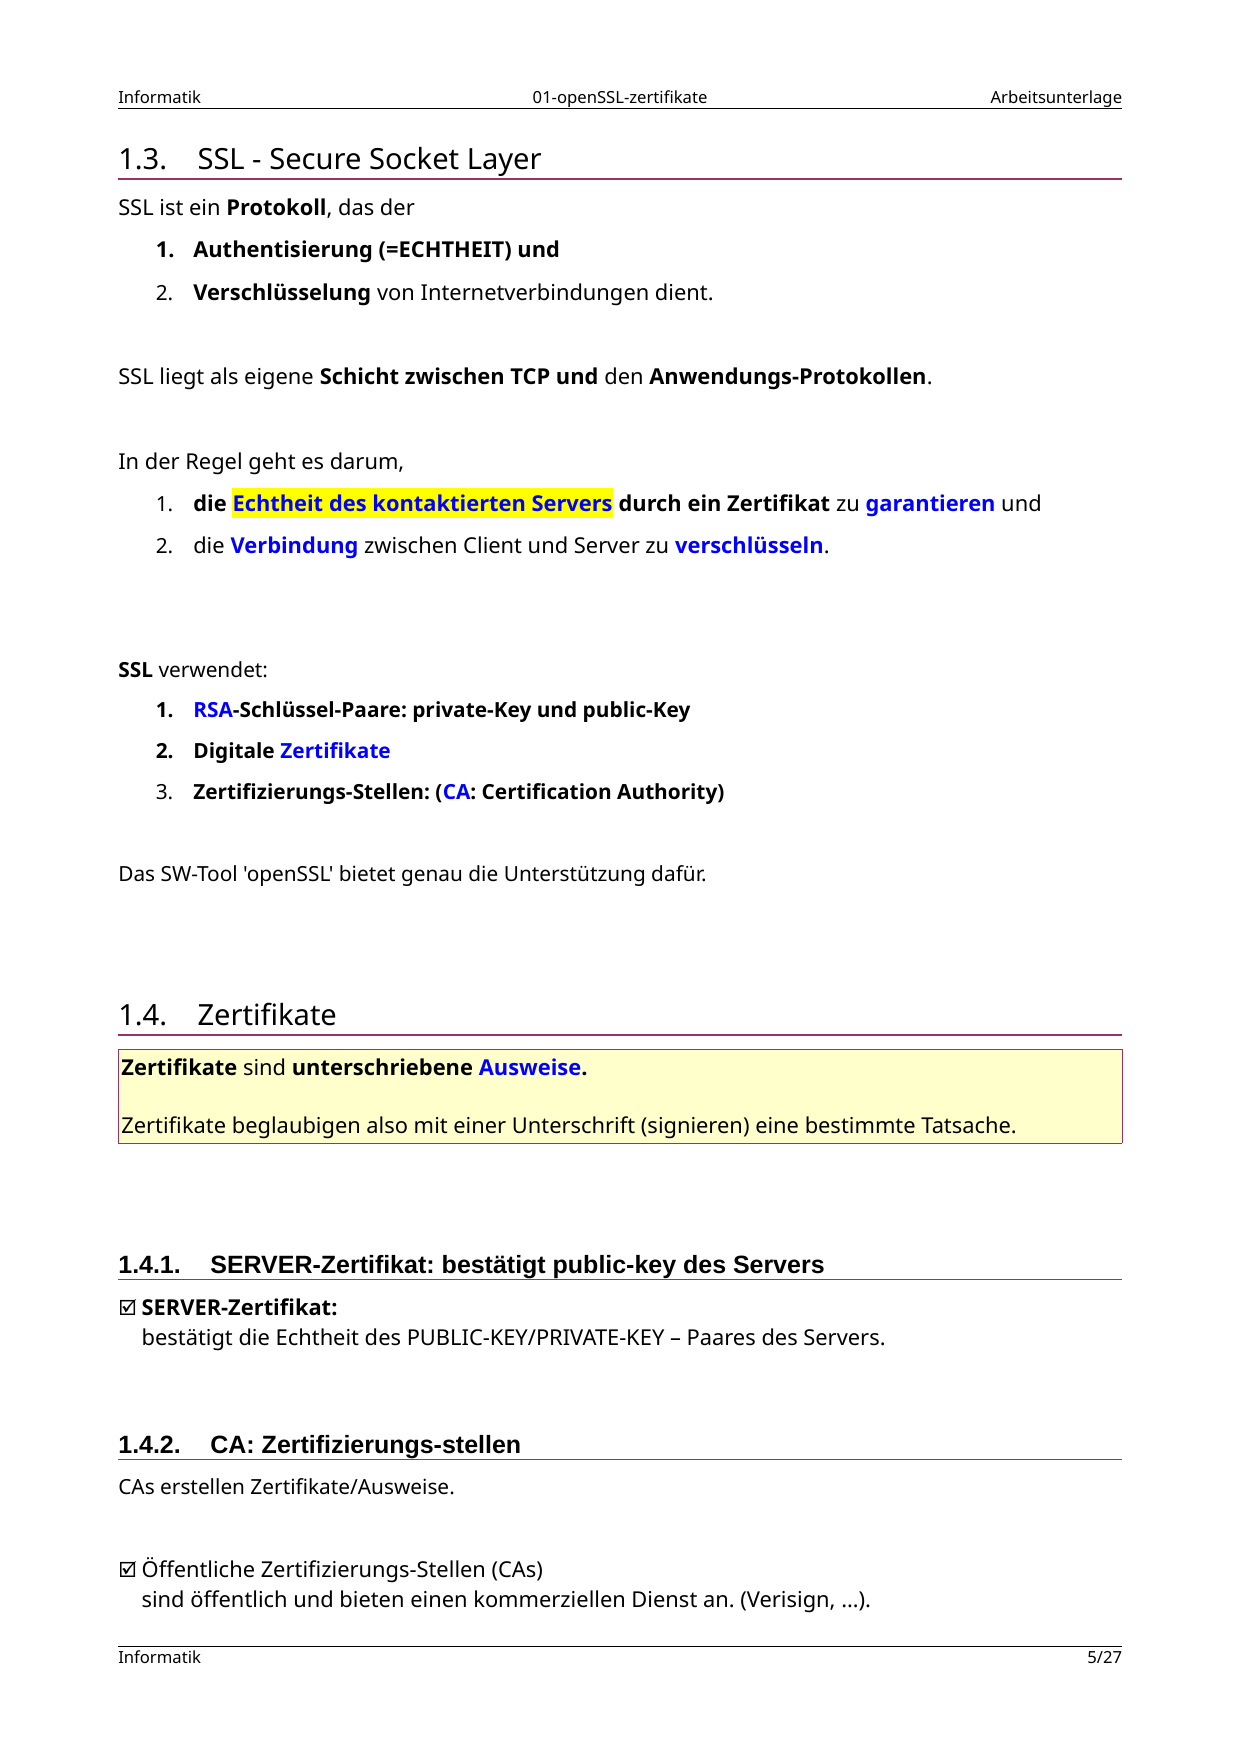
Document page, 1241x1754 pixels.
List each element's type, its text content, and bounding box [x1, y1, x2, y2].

text In der Regel geht es darum, [118, 446, 1122, 476]
text CAs erstellen Zertifikate/Ausweise. [118, 1472, 1122, 1501]
text Das SW-Tool 'openSSL' bietet genau die Unterstützung dafür. [118, 859, 1122, 888]
subtitle CA: Zertifizierungs-stellen [118, 1430, 1122, 1459]
text Zertifikate sind unterschriebene Ausweise. [119, 1050, 1122, 1107]
list RSA-Schlüssel-Paare: private-Key und public-Key [156, 696, 1122, 724]
list Zertifizierungs-Stellen: (CA: Certification Authority) [156, 777, 1122, 806]
text SSL ist ein Protokoll, das der [118, 192, 1122, 222]
subtitle Zertifikate [118, 995, 1122, 1034]
list SERVER-Zertifikat: bestätigt die Echtheit des PUBLIC-KEY/PRIVATE-KEY – Paares des Servers. [118, 1292, 1122, 1352]
subtitle SERVER-Zertifikat: bestätigt public-key des Servers [118, 1250, 1122, 1279]
text Zertifikate beglaubigen also mit einer Unterschrift (signieren) eine bestimmte Tatsache. [119, 1107, 1122, 1143]
subtitle SSL - Secure Socket Layer [118, 138, 1122, 178]
list die Echtheit des kontaktierten Servers durch ein Zertifikat zu garantieren und [156, 488, 1122, 518]
list Öffentliche Zertifizierungs-Stellen (CAs) sind öffentlich und bieten einen kommerziellen Dienst an. (Verisign, …). [118, 1554, 1122, 1614]
list Digitale Zertifikate [156, 737, 1122, 765]
text SSL liegt als eigene Schicht zwischen TCP und den Anwendungs-Protokollen. [118, 361, 1122, 391]
list Verschlüsselung von Internetverbindungen dient. [156, 277, 1122, 307]
text SSL verwendet: [118, 655, 1122, 683]
list Authentisierung (=ECHTHEIT) und [156, 234, 1122, 264]
list die Verbindung zwischen Client und Server zu verschlüsseln. [156, 531, 1122, 560]
